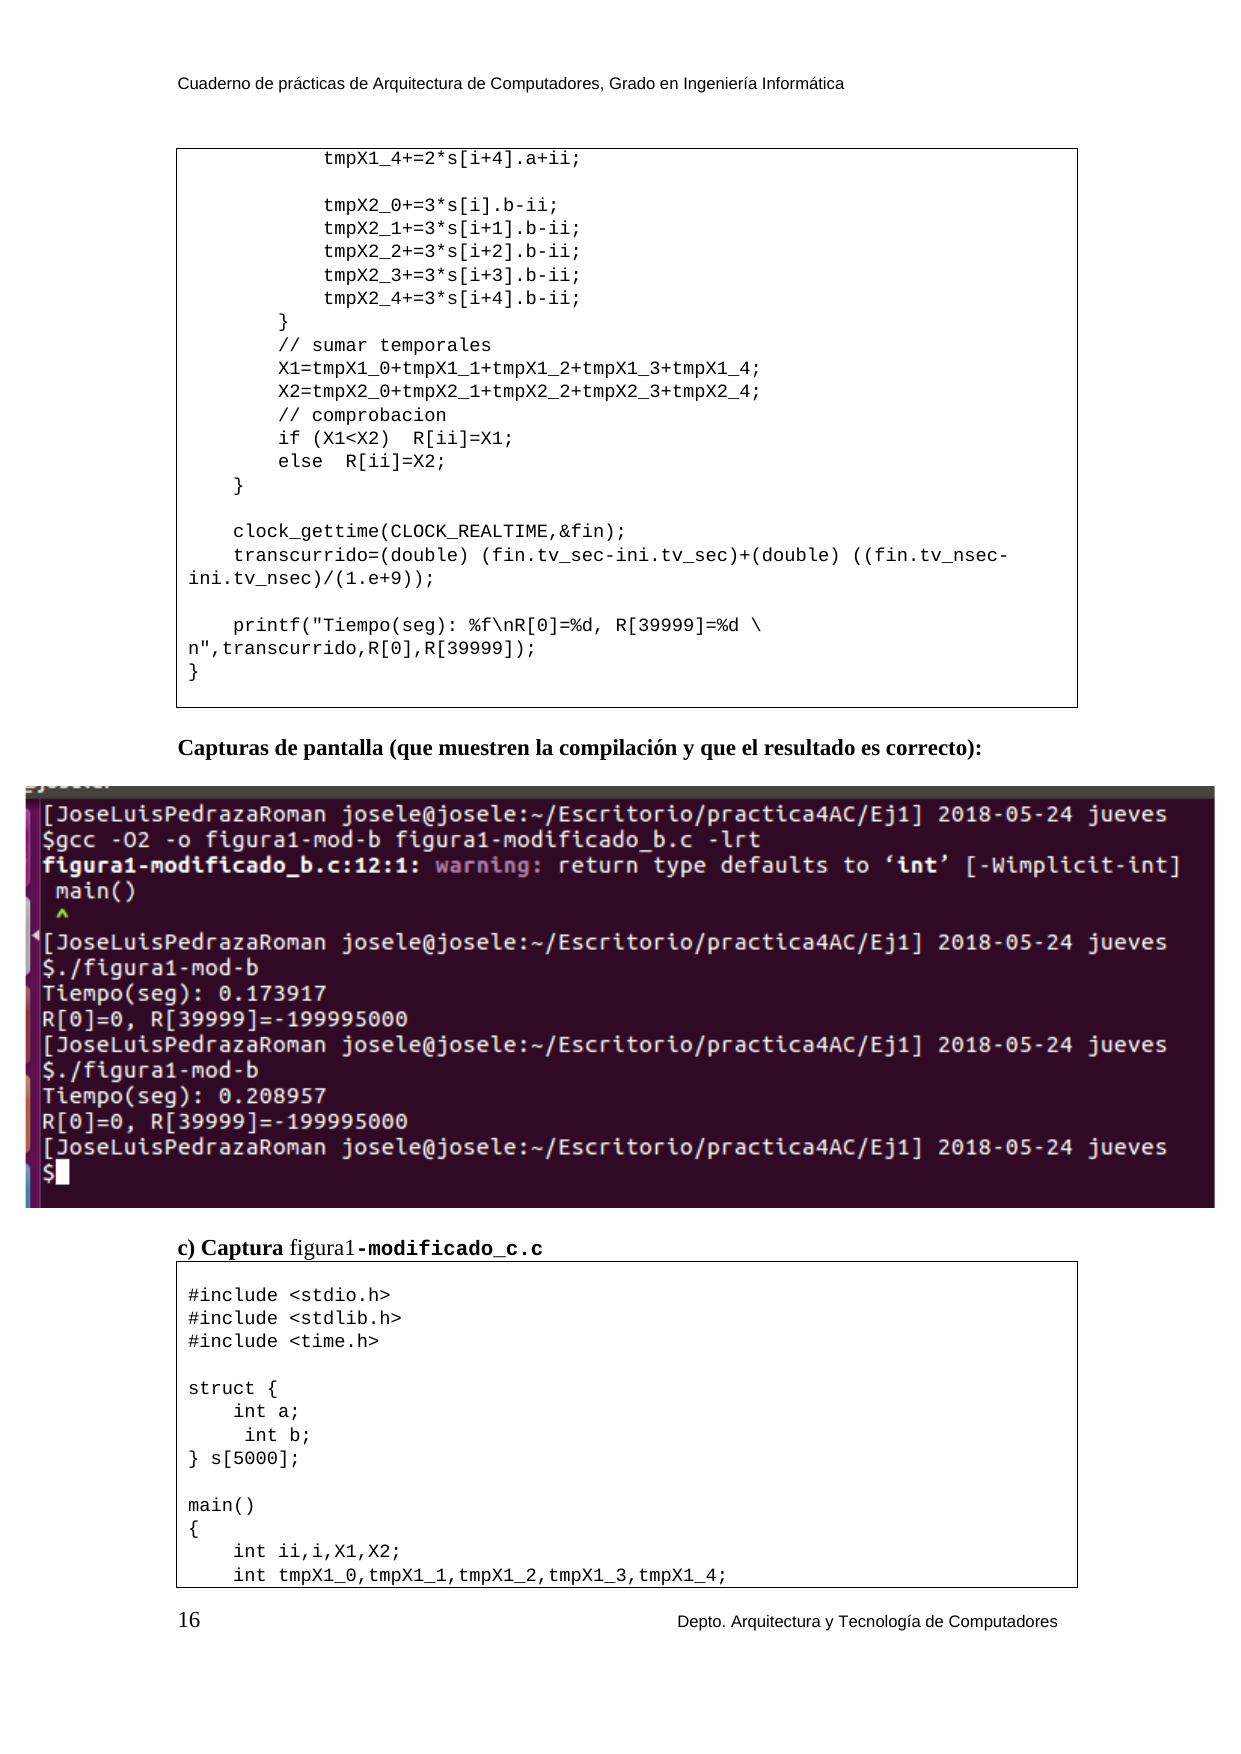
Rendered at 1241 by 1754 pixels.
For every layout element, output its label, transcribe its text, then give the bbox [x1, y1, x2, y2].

table_header tmpX1_4+=2*s[i+4].a+ii; tmpX2_0+=3*s[i].b-ii; tmpX2_1+=3*s[i+1].b-ii; tmpX2_2+=3*s[i+2].b-ii; tmpX2_3+=3*s[i+3].b-ii; tmpX2_4+=3*s[i+4].b-ii; } // sumar temporales X1=tmpX1_0+tmpX1_1+tmpX1_2+tmpX1_3+tmpX1_4; X2=tmpX2_0+tmpX2_1+tmpX2_2+tmpX2_3+tmpX2_4; // comprobacion if (X1<X2) R[ii]=X1; else R[ii]=X2; } clock_gettime(CLOCK_REALTIME,&fin); transcurrido=(double) (fin.tv_sec-ini.tv_sec)+(double) ((fin.tv_nsec-ini.tv_nsec)/(1.e+9)); printf("Tiempo(seg): %f\nR[0]=%d, R[39999]=%d \n",transcurrido,R[0],R[39999]); } [177, 149, 1077, 707]
picture [25, 786, 242, 847]
text Capturas de pantalla (que muestren la compilación y que el resultado es correcto): [177, 734, 1063, 760]
table_header #include <stdio.h> #include <stdlib.h> #include <time.h> struct { int a; int b; } s[5000]; main() { int ii,i,X1,X2; int tmpX1_0,tmpX1_1,tmpX1_2,tmpX1_3,tmpX1_4; [177, 1262, 1077, 1587]
text c) Captura figura1-modificado_c.c [177, 1234, 1063, 1261]
